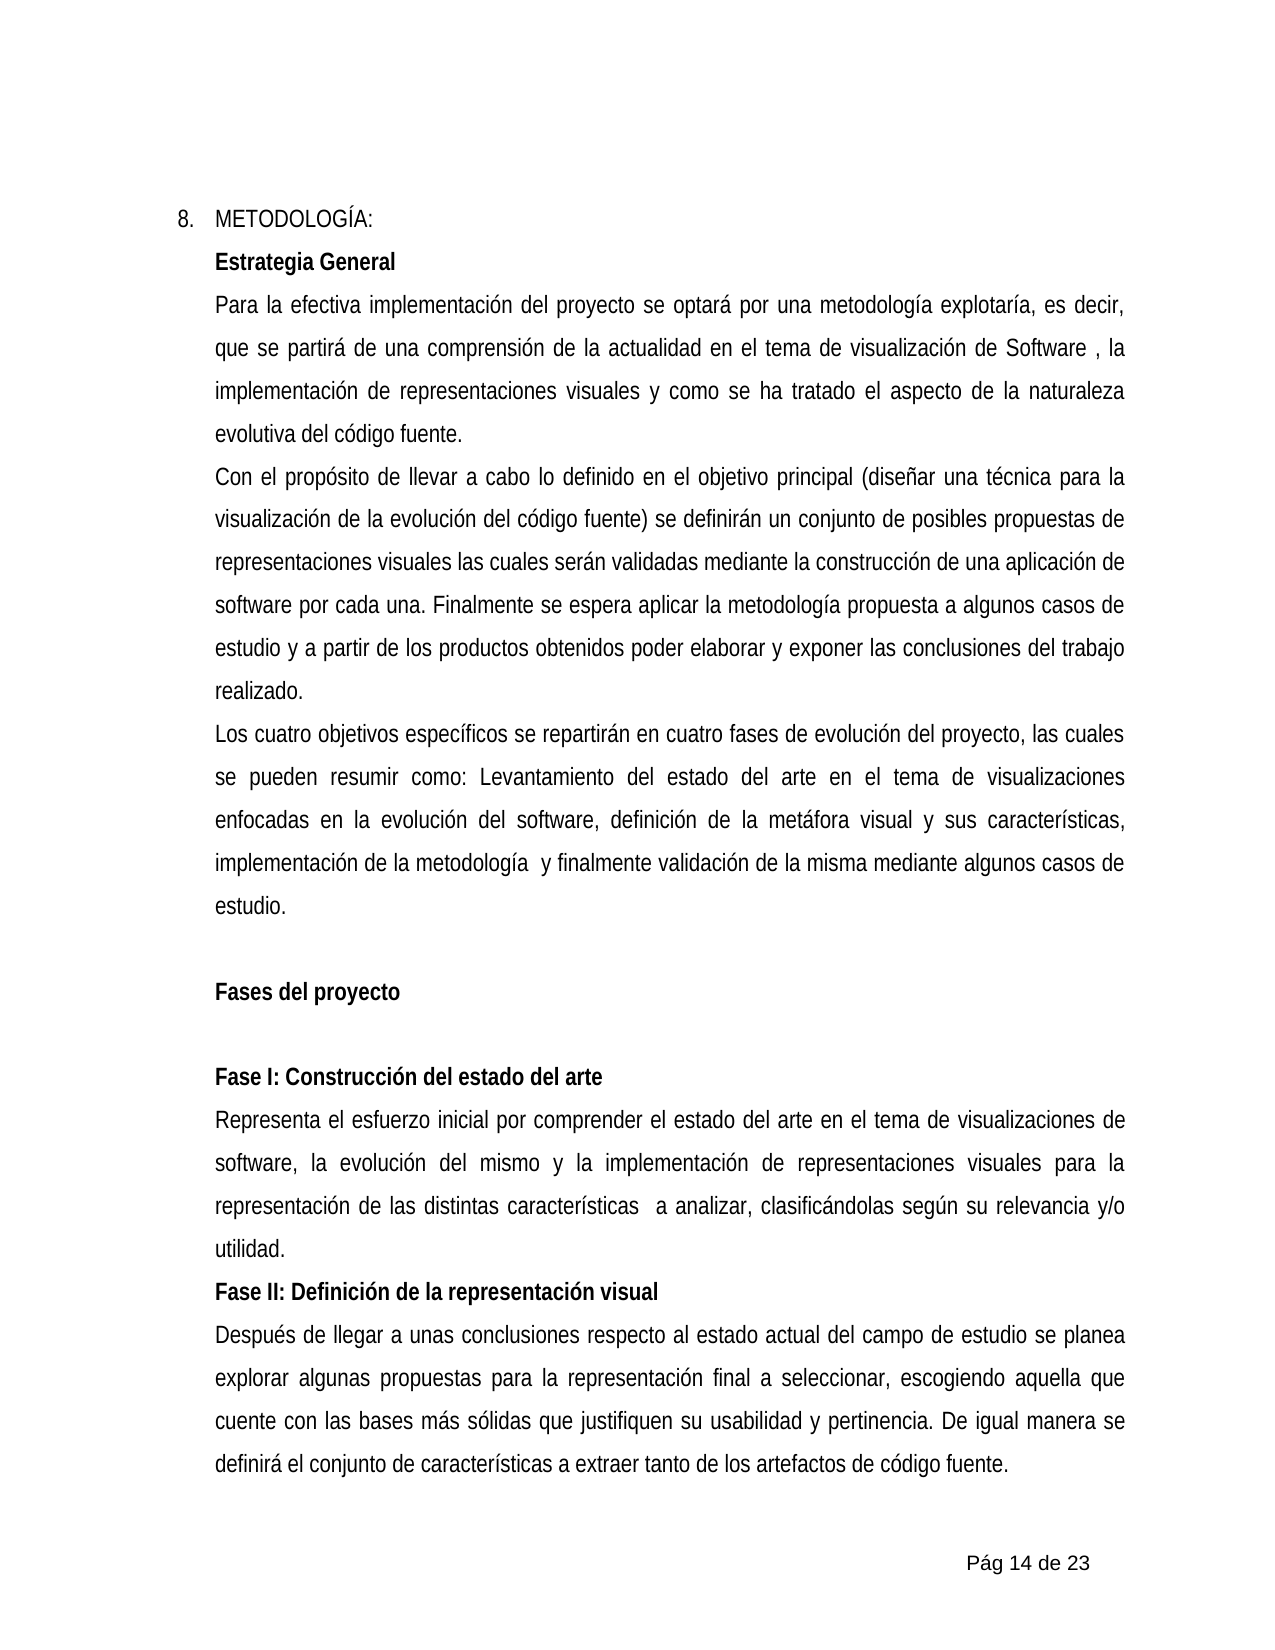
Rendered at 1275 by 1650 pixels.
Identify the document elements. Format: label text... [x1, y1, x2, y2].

text Fases del proyecto [215, 976, 1127, 1005]
text Para la efectiva implementación del proyecto se optará por una metodología explotaría, es decir, que se partirá de una comprensión de la actualidad en el tema de visualización de Software , la implementación de representaciones visuales y como se ha tratado el aspecto de la naturaleza evolutiva del código fuente. [215, 290, 1127, 447]
list METODOLOGÍA: [177, 204, 1127, 233]
text Los cuatro objetivos específicos se repartirán en cuatro fases de evolución del proyecto, las cuales se pueden resumir como: Levantamiento del estado del arte en el tema de visualizaciones enfocadas en la evolución del software, definición de la metáfora visual y sus características, implementación de la metodología y finalmente validación de la misma mediante algunos casos de estudio. [215, 719, 1127, 919]
text Con el propósito de llevar a cabo lo definido en el objetivo principal (diseñar una técnica para la visualización de la evolución del código fuente) se definirán un conjunto de posibles propuestas de representaciones visuales las cuales serán validadas mediante la construcción de una aplicación de software por cada una. Finalmente se espera aplicar la metodología propuesta a algunos casos de estudio y a partir de los productos obtenidos poder elaborar y exponer las conclusiones del trabajo realizado. [215, 461, 1127, 705]
text Después de llegar a unas conclusiones respecto al estado actual del campo de estudio se planea explorar algunas propuestas para la representación final a seleccionar, escogiendo aquella que cuente con las bases más sólidas que justifiquen su usabilidad y pertinencia. De igual manera se definirá el conjunto de características a extraer tanto de los artefactos de código fuente. [215, 1320, 1127, 1477]
text Representa el esfuerzo inicial por comprender el estado del arte en el tema de visualizaciones de software, la evolución del mismo y la implementación de representaciones visuales para la representación de las distintas características a analizar, clasificándolas según su relevancia y/o utilidad. [215, 1105, 1127, 1263]
text Fase I: Construcción del estado del arte [215, 1062, 1127, 1091]
text Estrategia General [215, 247, 1127, 276]
text Fase II: Definición de la representación visual [215, 1277, 1127, 1306]
